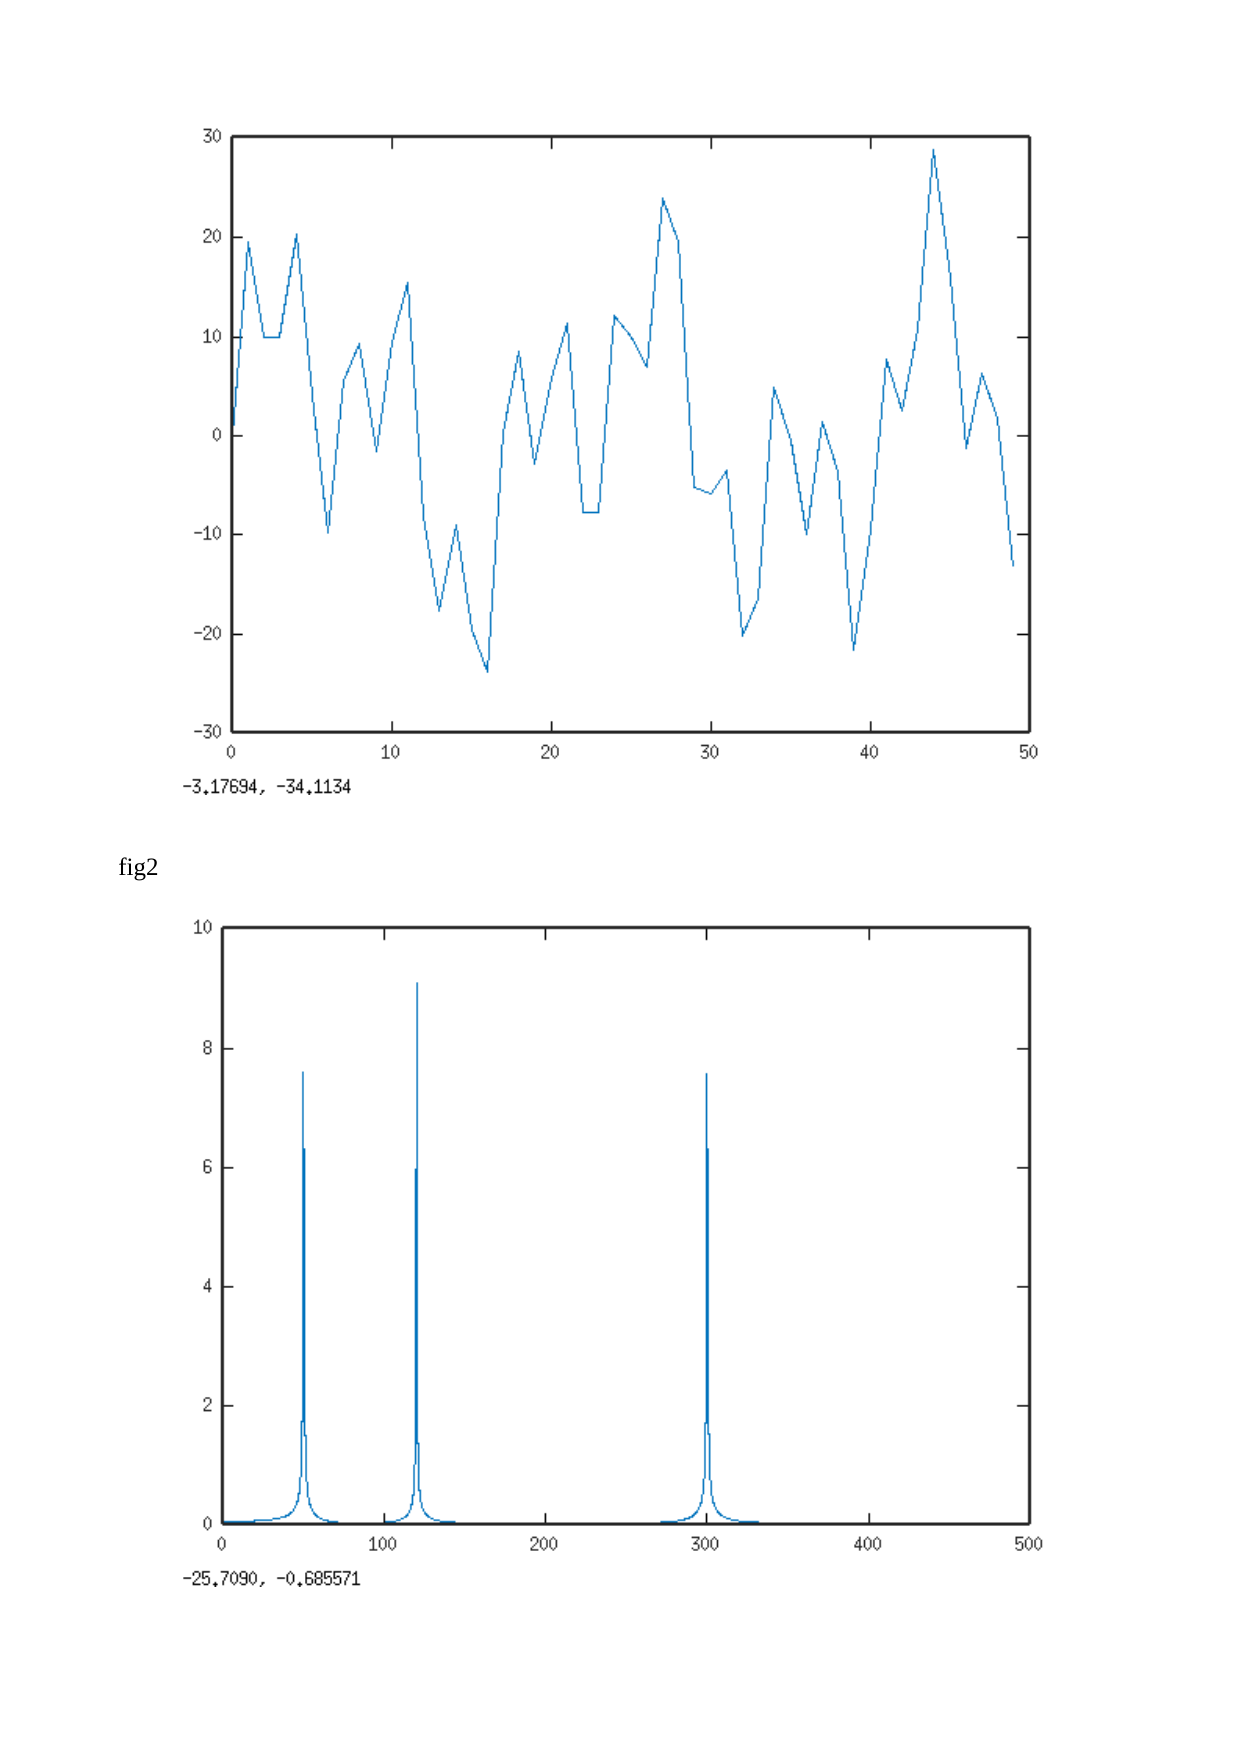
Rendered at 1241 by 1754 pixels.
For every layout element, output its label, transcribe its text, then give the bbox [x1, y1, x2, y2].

text fig2 [118, 852, 1122, 881]
picture [182, 118, 1058, 795]
picture [182, 909, 1058, 1587]
